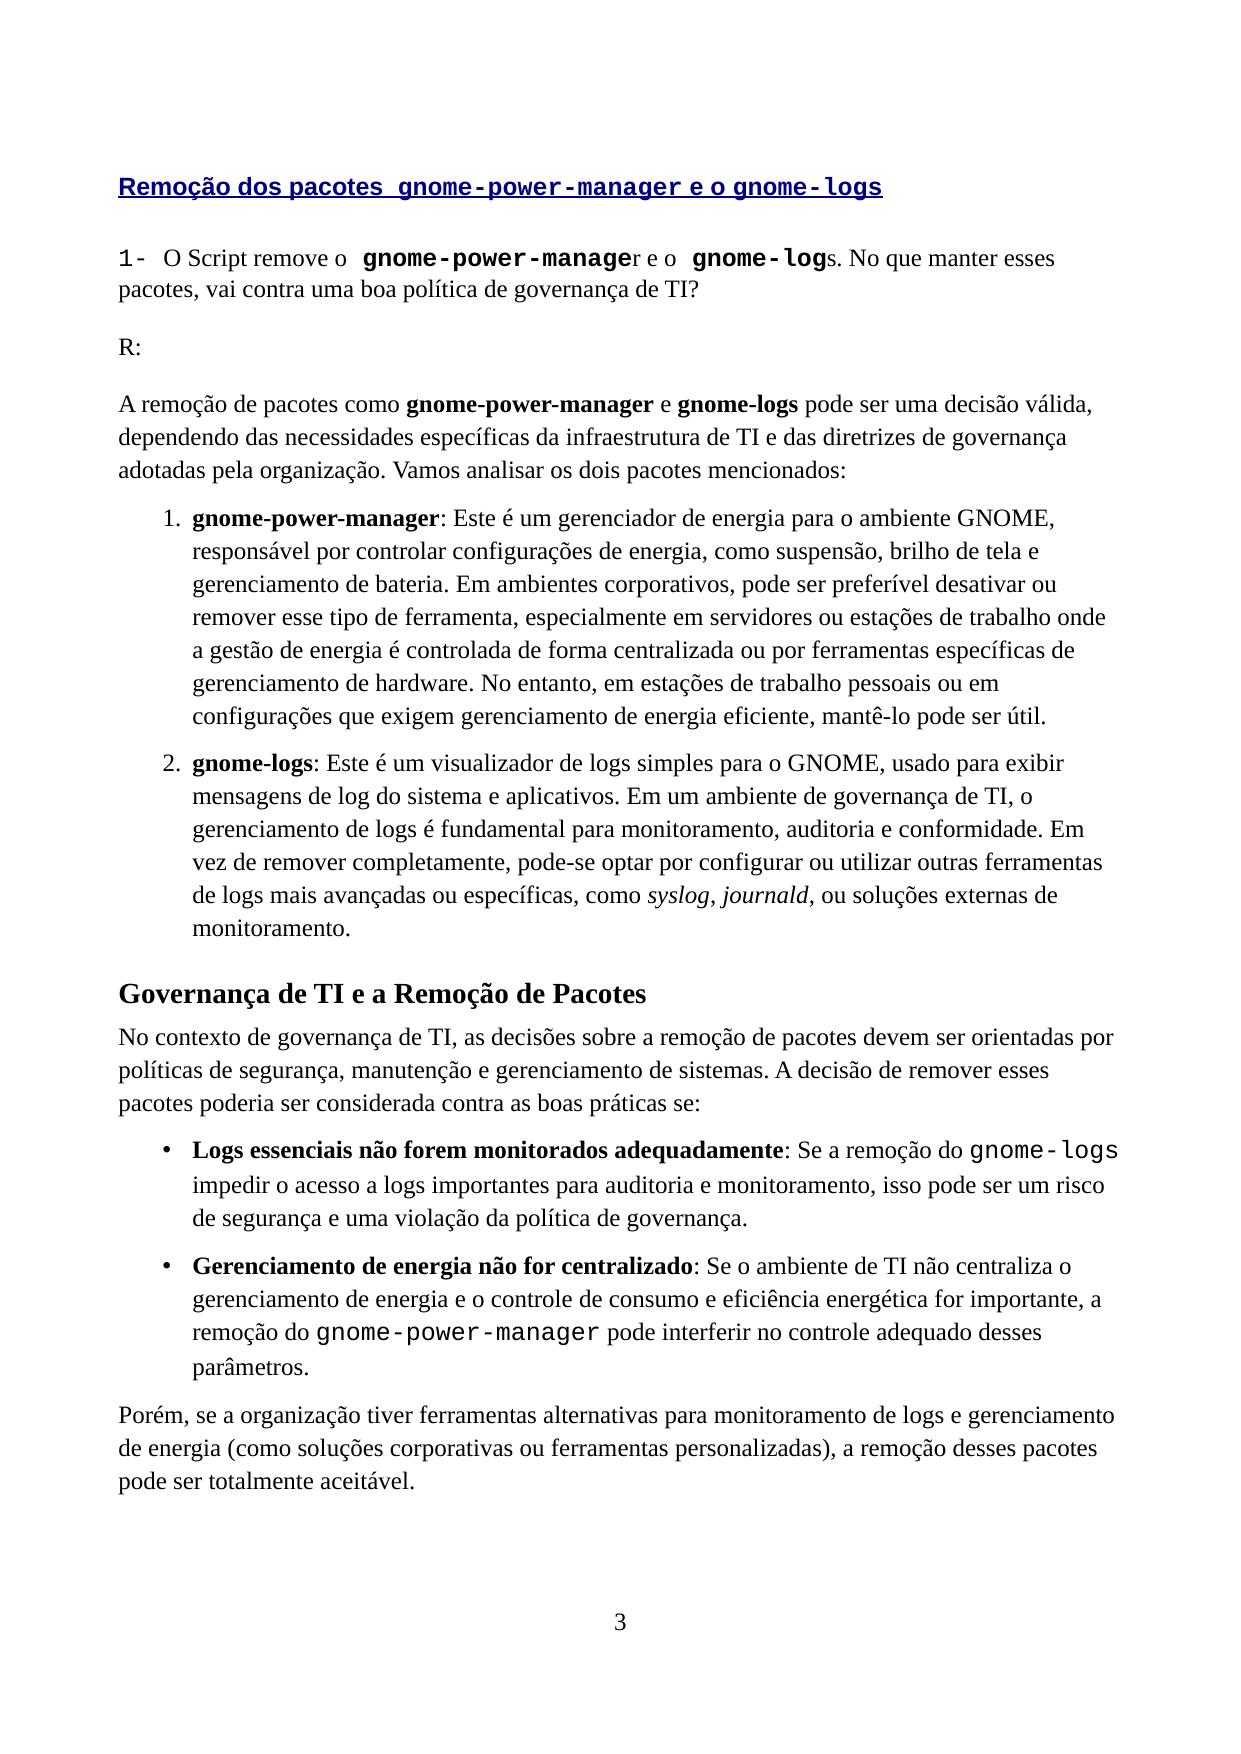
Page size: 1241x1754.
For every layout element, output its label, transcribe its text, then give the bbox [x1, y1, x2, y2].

list Logs essenciais não forem monitorados adequadamente: Se a remoção do gnome-logs impedir o acesso a logs importantes para auditoria e monitoramento, isso pode ser um risco de segurança e uma violação da política de governança. [162, 1135, 1122, 1232]
text R: [118, 332, 1122, 360]
text A remoção de pacotes como gnome-power-manager e gnome-logs pode ser uma decisão válida, dependendo das necessidades específicas da infraestrutura de TI e das diretrizes de governança adotadas pela organização. Vamos analisar os dois pacotes mencionados: [118, 389, 1122, 484]
list gnome-power-manager: Este é um gerenciador de energia para o ambiente GNOME, responsável por controlar configurações de energia, como suspensão, brilho de tela e gerenciamento de bateria. Em ambientes corporativos, pode ser preferível desativar ou remover esse tipo de ferramenta, especialmente em servidores ou estações de trabalho onde a gestão de energia é controlada de forma centralizada ou por ferramentas específicas de gerenciamento de hardware. No entanto, em estações de trabalho pessoais ou em configurações que exigem gerenciamento de energia eficiente, mantê-lo pode ser útil. [162, 503, 1122, 729]
text Porém, se a organização tiver ferramentas alternativas para monitoramento de logs e gerenciamento de energia (como soluções corporativas ou ferramentas personalizadas), a remoção desses pacotes pode ser totalmente aceitável. [118, 1400, 1122, 1495]
subtitle Governança de TI e a Remoção de Pacotes [118, 976, 1122, 1009]
subtitle Remoção dos pacotes gnome-power-manager e o gnome-logs [118, 171, 1122, 202]
text No contexto de governança de TI, as decisões sobre a remoção de pacotes devem ser orientadas por políticas de segurança, manutenção e gerenciamento de sistemas. A decisão de remover esses pacotes poderia ser considerada contra as boas práticas se: [118, 1022, 1122, 1117]
list gnome-logs: Este é um visualizador de logs simples para o GNOME, usado para exibir mensagens de log do sistema e aplicativos. Em um ambiente de governança de TI, o gerenciamento de logs é fundamental para monitoramento, auditoria e conformidade. Em vez de remover completamente, pode-se optar por configurar ou utilizar outras ferramentas de logs mais avançadas ou específicas, como syslog, journald, ou soluções externas de monitoramento. [162, 748, 1122, 942]
text 1- O Script remove o gnome-power-manager e o gnome-logs. No que manter esses pacotes, vai contra uma boa política de governança de TI? [118, 243, 1122, 303]
list Gerenciamento de energia não for centralizado: Se o ambiente de TI não centraliza o gerenciamento de energia e o controle de consumo e eficiência energética for importante, a remoção do gnome-power-manager pode interferir no controle adequado desses parâmetros. [162, 1251, 1122, 1381]
